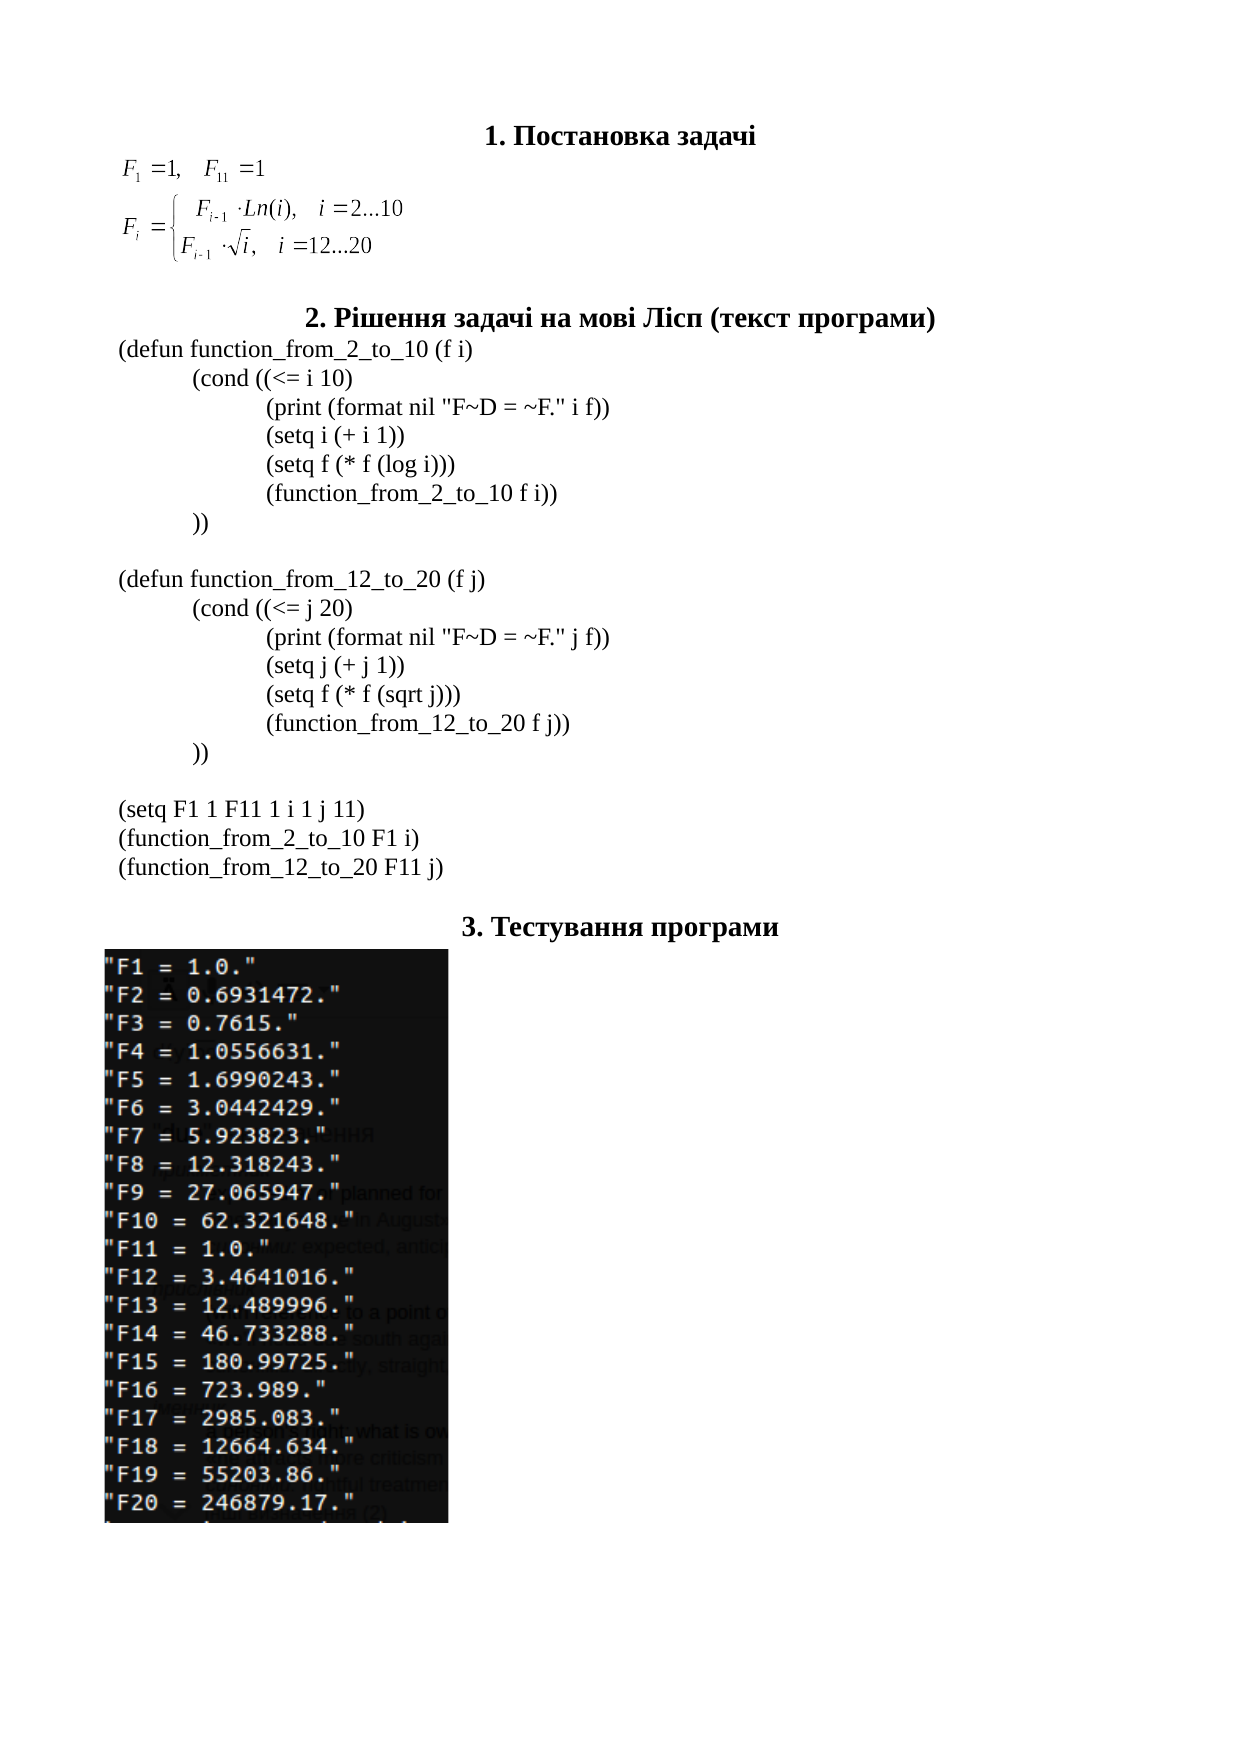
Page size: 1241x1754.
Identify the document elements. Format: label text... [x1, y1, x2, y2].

text (function_from_12_to_20 f j)) [118, 708, 1122, 737]
text (cond ((<= j 20) [118, 593, 1122, 622]
text (cond ((<= i 10) [118, 363, 1122, 392]
text 2. Рішення задачі на мові Лісп (текст програми) [118, 301, 1122, 334]
text (function_from_2_to_10 f i)) [118, 478, 1122, 507]
text (setq i (+ i 1)) [118, 420, 1122, 449]
text (function_from_12_to_20 F11 j) [118, 852, 1122, 880]
text (print (format nil "F~D = ~F." j f)) [118, 622, 1122, 650]
text (defun function_from_12_to_20 (f j) [118, 564, 1122, 593]
text (print (format nil "F~D = ~F." i f)) [118, 392, 1122, 420]
text (setq f (* f (sqrt j))) [118, 679, 1122, 708]
text 1. Постановка задачі [118, 118, 1122, 152]
text (defun function_from_2_to_10 (f i) [118, 334, 1122, 363]
text )) [118, 737, 1122, 765]
text )) [118, 507, 1122, 535]
text (setq j (+ j 1)) [118, 650, 1122, 679]
picture [104, 949, 449, 1523]
text (function_from_2_to_10 F1 i) [118, 823, 1122, 852]
text (setq f (* f (log i))) [118, 449, 1122, 478]
text (setq F1 1 F11 1 i 1 j 11) [118, 794, 1122, 823]
text 3. Тестування програми [118, 909, 1122, 943]
